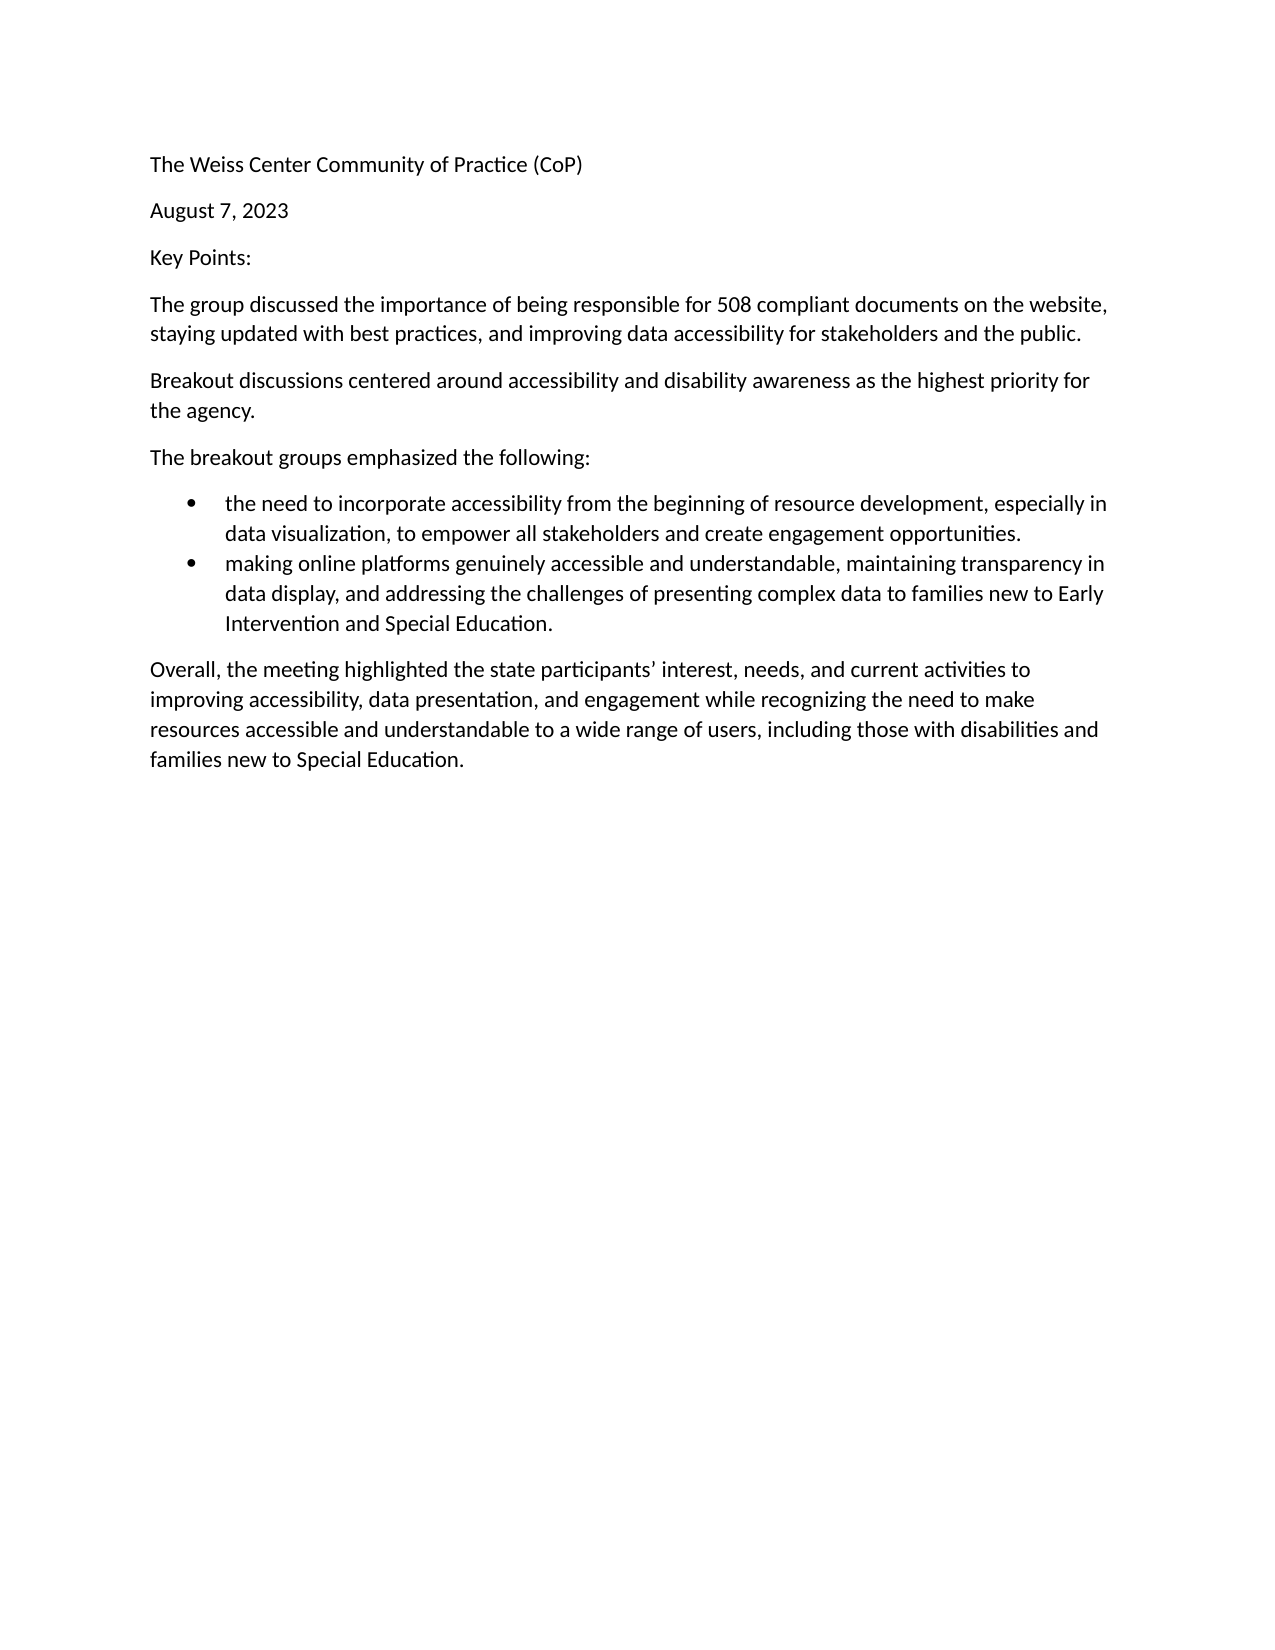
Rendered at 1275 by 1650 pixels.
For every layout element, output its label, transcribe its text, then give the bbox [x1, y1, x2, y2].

text Breakout discussions centered around accessibility and disability awareness as the highest priority for the agency. [150, 366, 1125, 424]
text August 7, 2023 [150, 197, 1125, 224]
text The breakout groups emphasized the following: [150, 443, 1125, 471]
text The group discussed the importance of being responsible for 508 compliant documents on the website, staying updated with best practices, and improving data accessibility for stakeholders and the public. [150, 290, 1125, 348]
text Key Points: [150, 243, 1125, 271]
list the need to incorporate accessibility from the beginning of resource development, especially in data visualization, to empower all stakeholders and create engagement opportunities. [187, 489, 1125, 547]
text The Weiss Center Community of Practice (CoP) [150, 150, 1125, 178]
text Overall, the meeting highlighted the state participants’ interest, needs, and current activities to improving accessibility, data presentation, and engagement while recognizing the need to make resources accessible and understandable to a wide range of users, including those with disabilities and families new to Special Education. [150, 655, 1125, 773]
list making online platforms genuinely accessible and understandable, maintaining transparency in data display, and addressing the challenges of presenting complex data to families new to Early Intervention and Special Education. [187, 549, 1125, 637]
